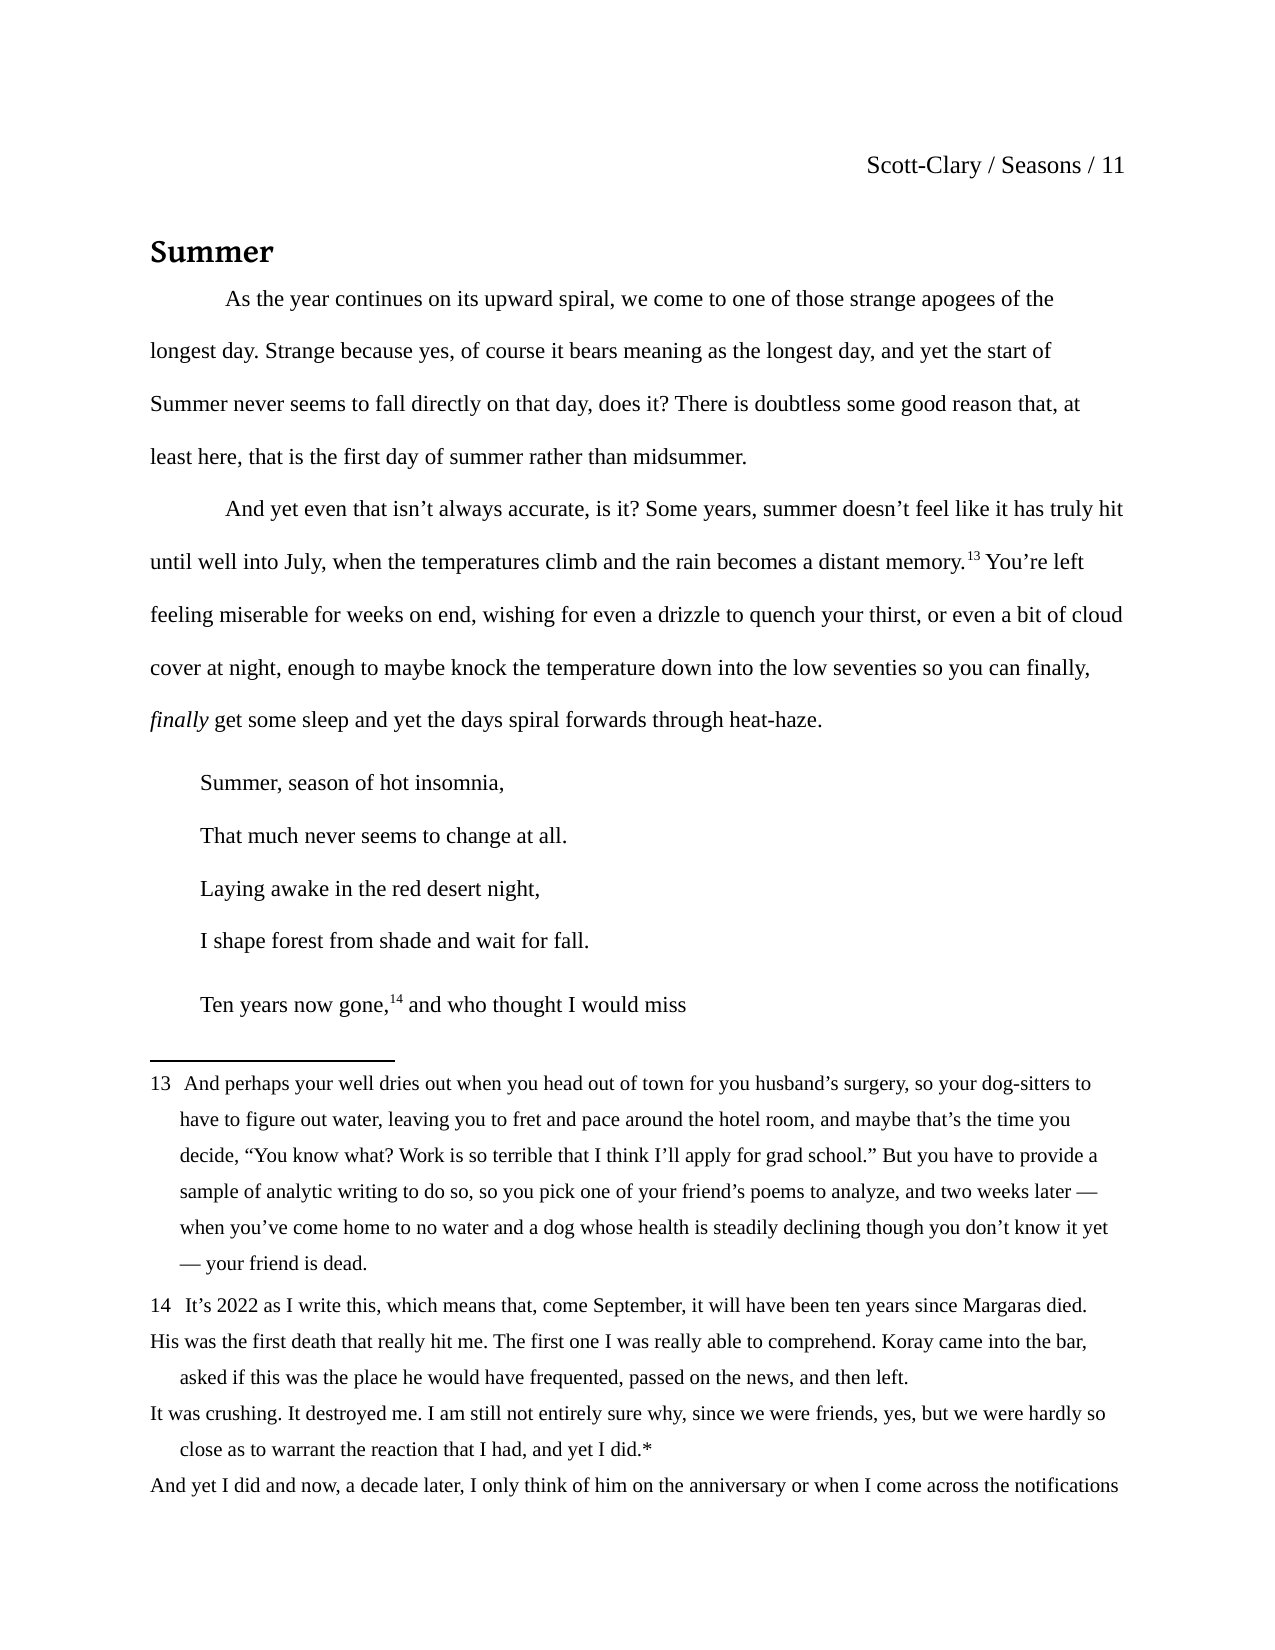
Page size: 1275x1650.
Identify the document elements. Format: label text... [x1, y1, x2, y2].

text And yet I did and now, a decade later, I only think of him on the anniversary or when I come across the notifications [147, 1470, 1128, 1500]
text As the year continues on its upward spiral, we come to one of those strange apogees of the longest day. Strange because yes, of course it bears meaning as the longest day, and yet the start of Summer never seems to fall directly on that day, does it? There is doubtless some good reason that, at least here, that is the first day of summer rather than midsummer. [150, 284, 1125, 469]
text It’s 2022 as I write this, which means that, come September, it will have been ten years since Margaras died. [147, 1290, 1128, 1317]
text And yet even that isn’t always accurate, is it? Some years, summer doesn’t feel like it has truly hit until well into July, when the temperatures climb and the rain becomes a distant memory. You’re left feeling miserable for weeks on end, wishing for even a drizzle to quench your thirst, or even a bit of cloud cover at night, enough to maybe knock the temperature down into the low seventies so you can finally, finally get some sleep and yet the days spiral forwards through heat-haze. [150, 495, 1125, 733]
text Summer, season of hot insomnia, That much never seems to change at all. Laying awake in the red desert night, I shape forest from shade and wait for fall. [200, 769, 1075, 954]
text His was the first death that really hit me. The first one I was really able to comprehend. Koray came into the bar, asked if this was the place he would have frequented, passed on the news, and then left. [147, 1326, 1128, 1389]
text Ten years now gone, and who thought I would miss [200, 991, 1075, 1017]
subtitle Summer [150, 233, 1125, 272]
text It was crushing. It destroyed me. I am still not entirely sure why, since we were friends, yes, but we were hardly so close as to warrant the reaction that I had, and yet I did.* [147, 1398, 1128, 1461]
text And perhaps your well dries out when you head out of town for you husband’s surgery, so your dog-sitters to have to figure out water, leaving you to fret and pace around the hotel room, and maybe that’s the time you decide, “You know what? Work is so terrible that I think I’ll apply for grad school.” But you have to provide a sample of analytic writing to do so, so you pick one of your friend’s poems to analyze, and two weeks later — when you’ve come home to no water and a dog whose health is steadily declining though you don’t know it yet — your friend is dead. [147, 1067, 1128, 1278]
